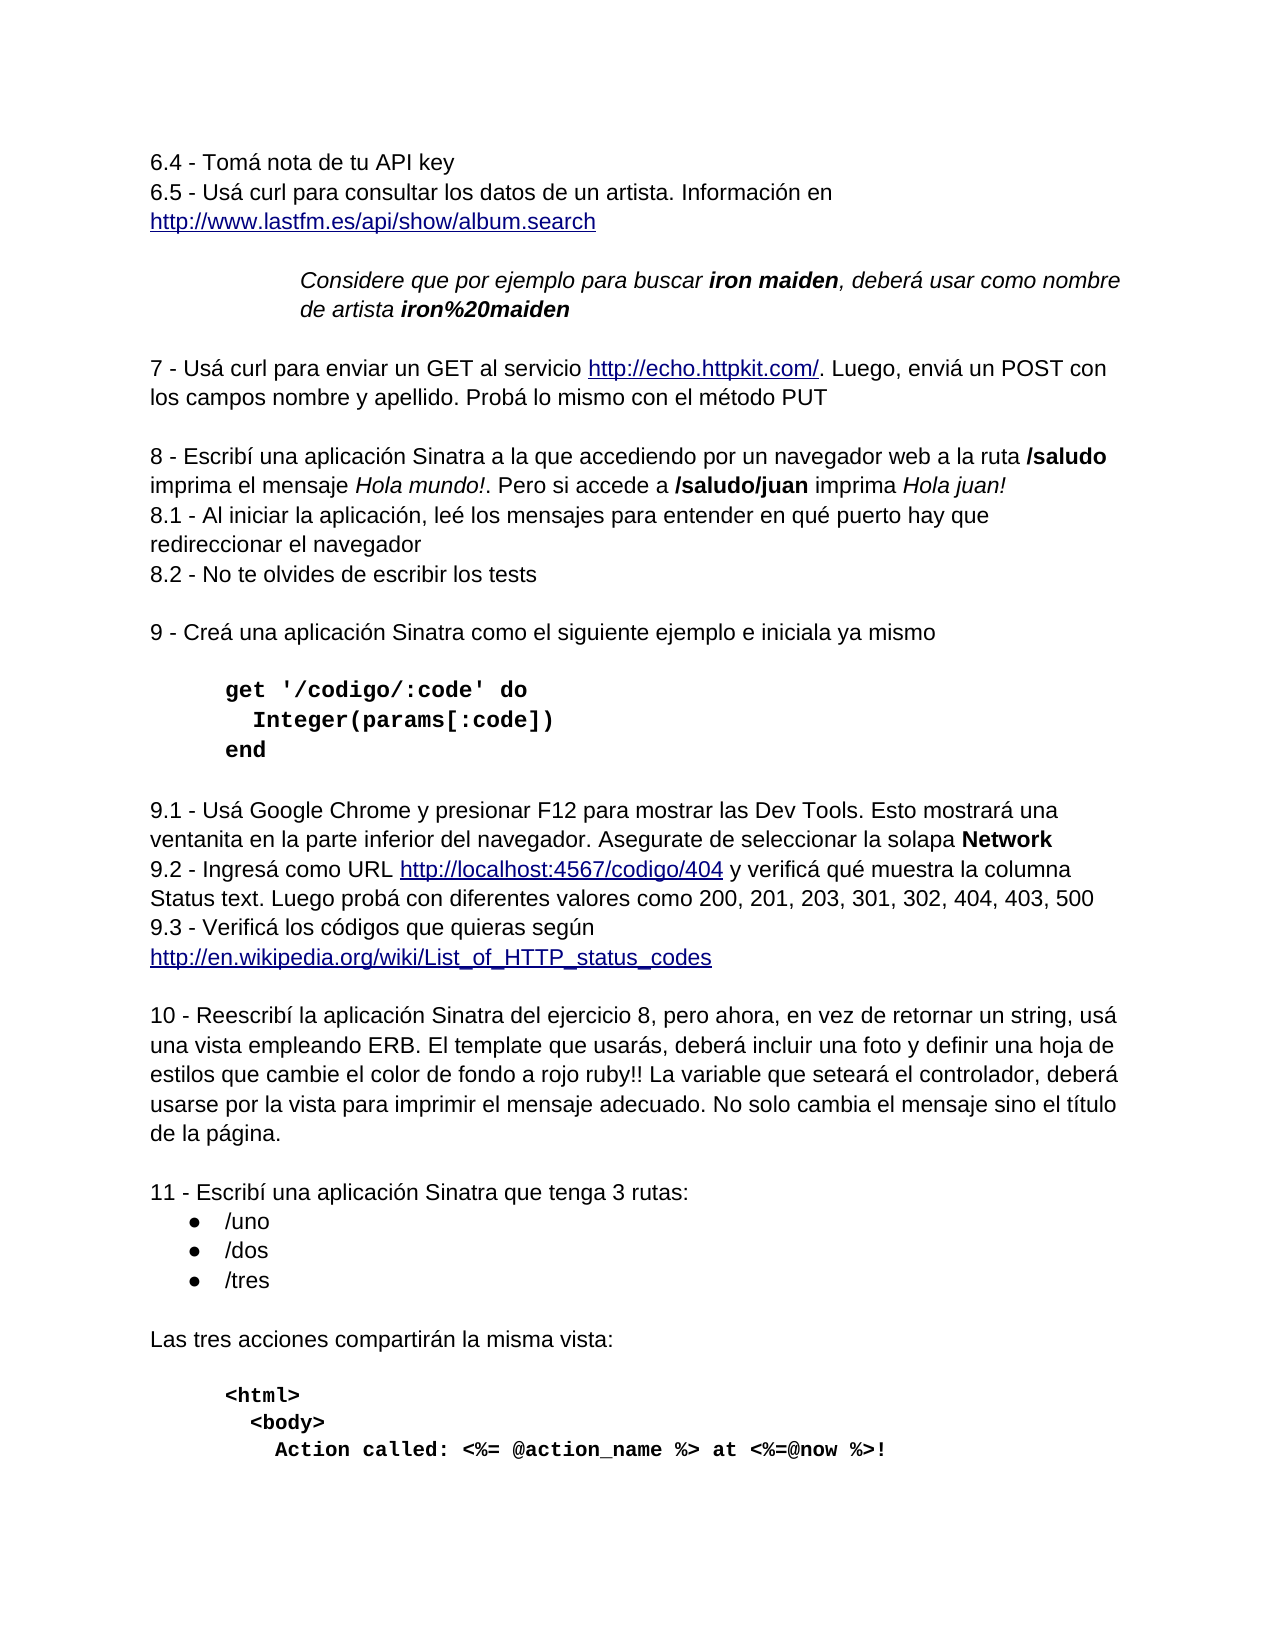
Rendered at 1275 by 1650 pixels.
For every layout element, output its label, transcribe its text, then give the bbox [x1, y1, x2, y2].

text 6.4 - Tomá nota de tu API key [150, 150, 1125, 176]
text get '/codigo/:code' do Integer(params[:code]) end [225, 679, 1125, 764]
text 9.2 - Ingresá como URL http://localhost:4567/codigo/404 y verificá qué muestra la columna Status text. Luego probá con diferentes valores como 200, 201, 203, 301, 302, 404, 403, 500 [150, 856, 1125, 911]
text 9 - Creá una aplicación Sinatra como el siguiente ejemplo e iniciala ya mismo [150, 620, 1125, 646]
list /tres [187, 1267, 1125, 1293]
text 7 - Usá curl para enviar un GET al servicio http://echo.httpkit.com/. Luego, enviá un POST con los campos nombre y apellido. Probá lo mismo con el método PUT [150, 356, 1125, 411]
text 9.1 - Usá Google Chrome y presionar F12 para mostrar las Dev Tools. Esto mostrará una ventanita en la parte inferior del navegador. Asegurate de seleccionar la solapa Network [150, 797, 1125, 852]
text 9.3 - Verificá los códigos que quieras según http://en.wikipedia.org/wiki/List_of_HTTP_status_codes [150, 915, 1125, 970]
text <html> <body> Action called: <%= @action_name %> at <%=@now %>! [225, 1385, 1125, 1463]
text 8.2 - No te olvides de escribir los tests [150, 561, 1125, 587]
text 8 - Escribí una aplicación Sinatra a la que accediendo por un navegador web a la ruta /saludo imprima el mensaje Hola mundo!. Pero si accede a /saludo/juan imprima Hola juan! [150, 444, 1125, 499]
text Las tres acciones compartirán la misma vista: [150, 1326, 1125, 1352]
text Considere que por ejemplo para buscar iron maiden, deberá usar como nombre de artista iron%20maiden [300, 267, 1125, 322]
list /dos [187, 1238, 1125, 1264]
text 11 - Escribí una aplicación Sinatra que tenga 3 rutas: [150, 1179, 1125, 1205]
text 10 - Reescribí la aplicación Sinatra del ejercicio 8, pero ahora, en vez de retornar un string, usá una vista empleando ERB. El template que usarás, deberá incluir una foto y definir una hoja de estilos que cambie el color de fondo a rojo ruby!! La variable que seteará el controlador, deberá usarse por la vista para imprimir el mensaje adecuado. No solo cambia el mensaje sino el título de la página. [150, 1003, 1125, 1146]
text 6.5 - Usá curl para consultar los datos de un artista. Información en http://www.lastfm.es/api/show/album.search [150, 179, 1125, 234]
list /uno [187, 1209, 1125, 1234]
text 8.1 - Al iniciar la aplicación, leé los mensajes para entender en qué puerto hay que redireccionar el navegador [150, 502, 1125, 557]
